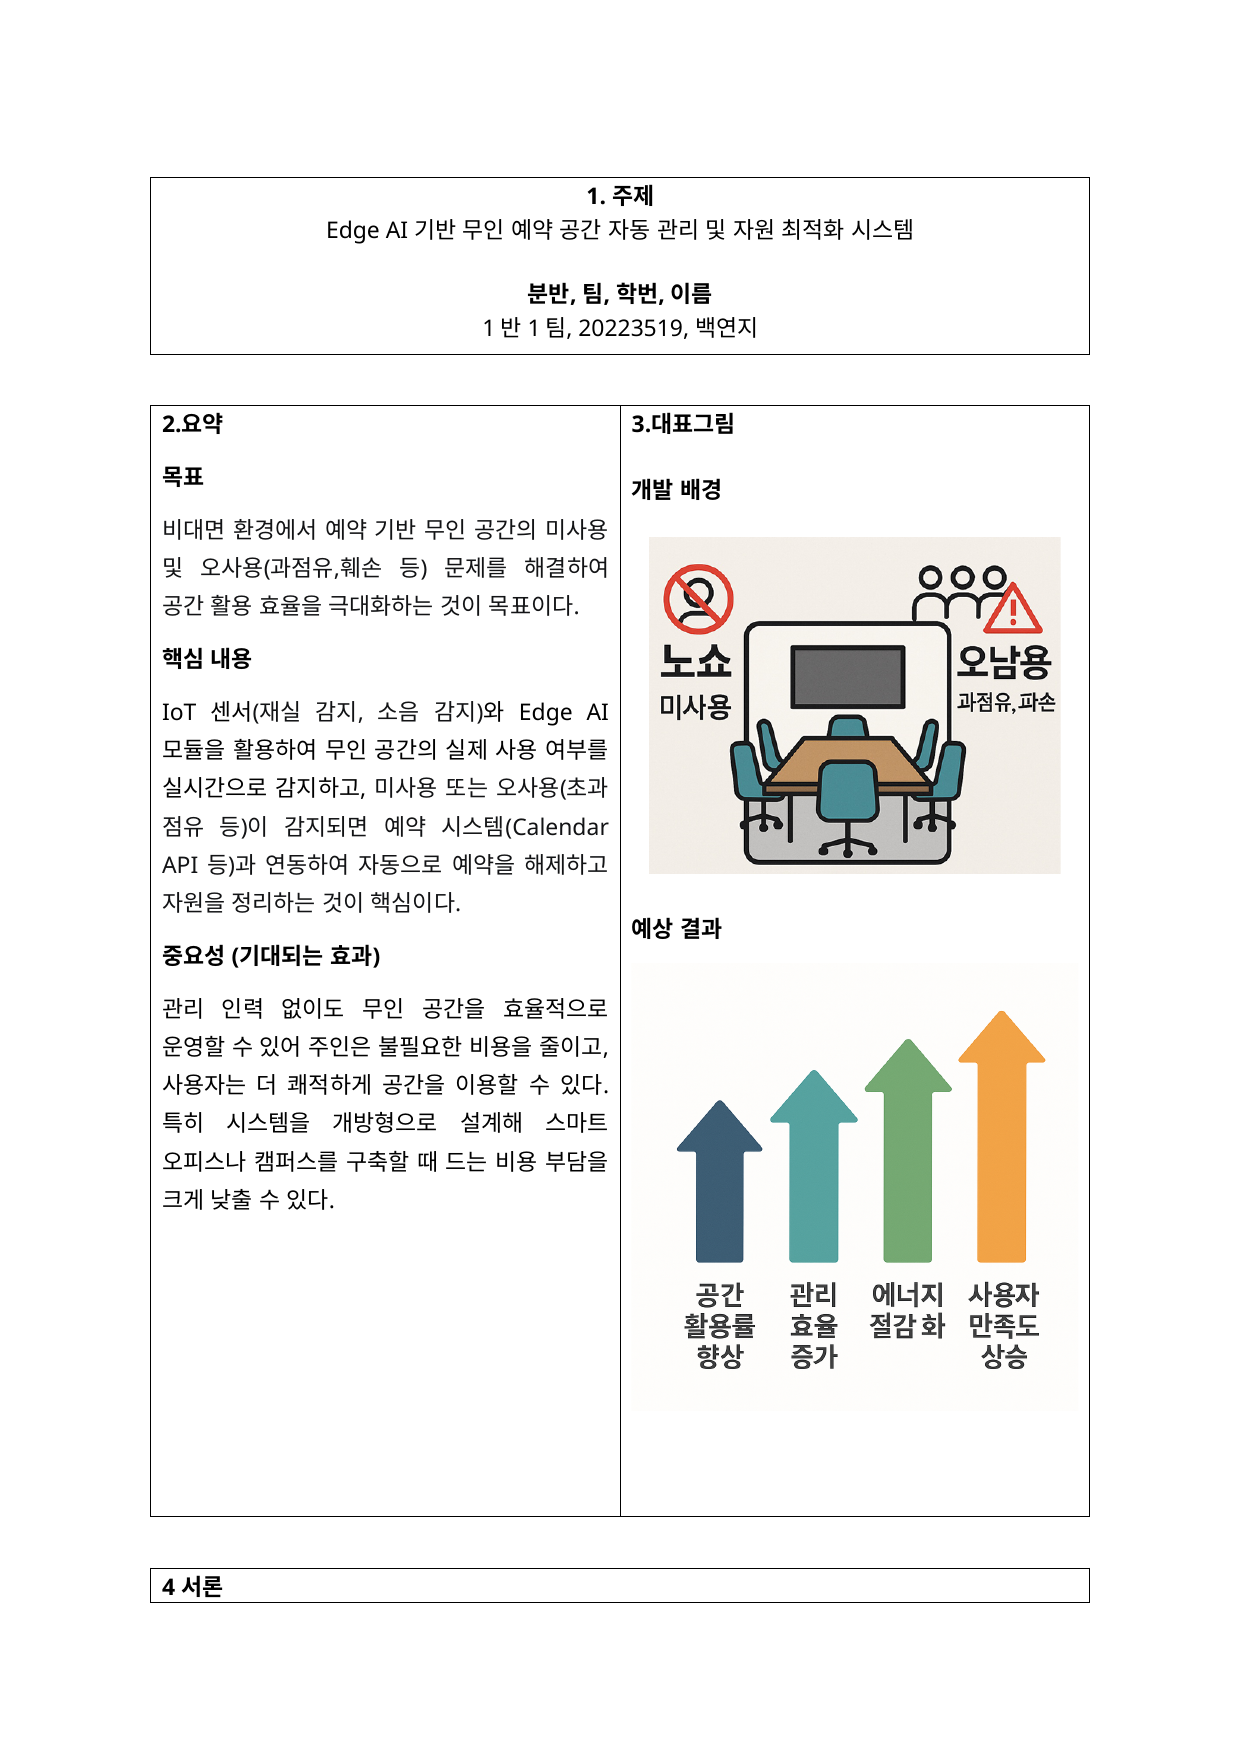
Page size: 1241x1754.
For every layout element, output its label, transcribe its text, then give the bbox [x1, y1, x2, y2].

picture [631, 963, 1079, 1411]
table_header 1. 주제 Edge AI 기반 무인 예약 공간 자동 관리 및 자원 최적화 시스템 분반, 팀, 학번, 이름 1반 1팀, 20223519, 백연지 [151, 178, 1089, 354]
table_header 3.대표그림 개발 배경 예상 결과 [621, 406, 1089, 1516]
table_header 4 서론 [151, 1569, 1089, 1602]
picture [649, 537, 1061, 874]
table_header 2.요약 목표 비대면 환경에서 예약 기반 무인 공간의 미사용 및 오사용(과점유,훼손 등) 문제를 해결하여 공간 활용 효율을 극대화하는 것이 목표이다. 핵심 내용 IoT 센서(재실 감지, 소음 감지)와 Edge AI 모듈을 활용하여 무인 공간의 실제 사용 여부를 실시간으로 감지하고, 미사용 또는 오사용(초과 점유 등)이 감지되면 예약 시스템(Calendar API 등)과 연동하여 자동으로 예약을 해제하고 자원을 정리하는 것이 핵심이다. 중요성 (기대되는 효과) 관리 인력 없이도 무인 공간을 효율적으로 운영할 수 있어 주인은 불필요한 비용을 줄이고, 사용자는 더 쾌적하게 공간을 이용할 수 있다. 특히 시스템을 개방형으로 설계해 스마트 오피스나 캠퍼스를 구축할 때 드는 비용 부담을 크게 낮출 수 있다. [151, 406, 620, 1516]
